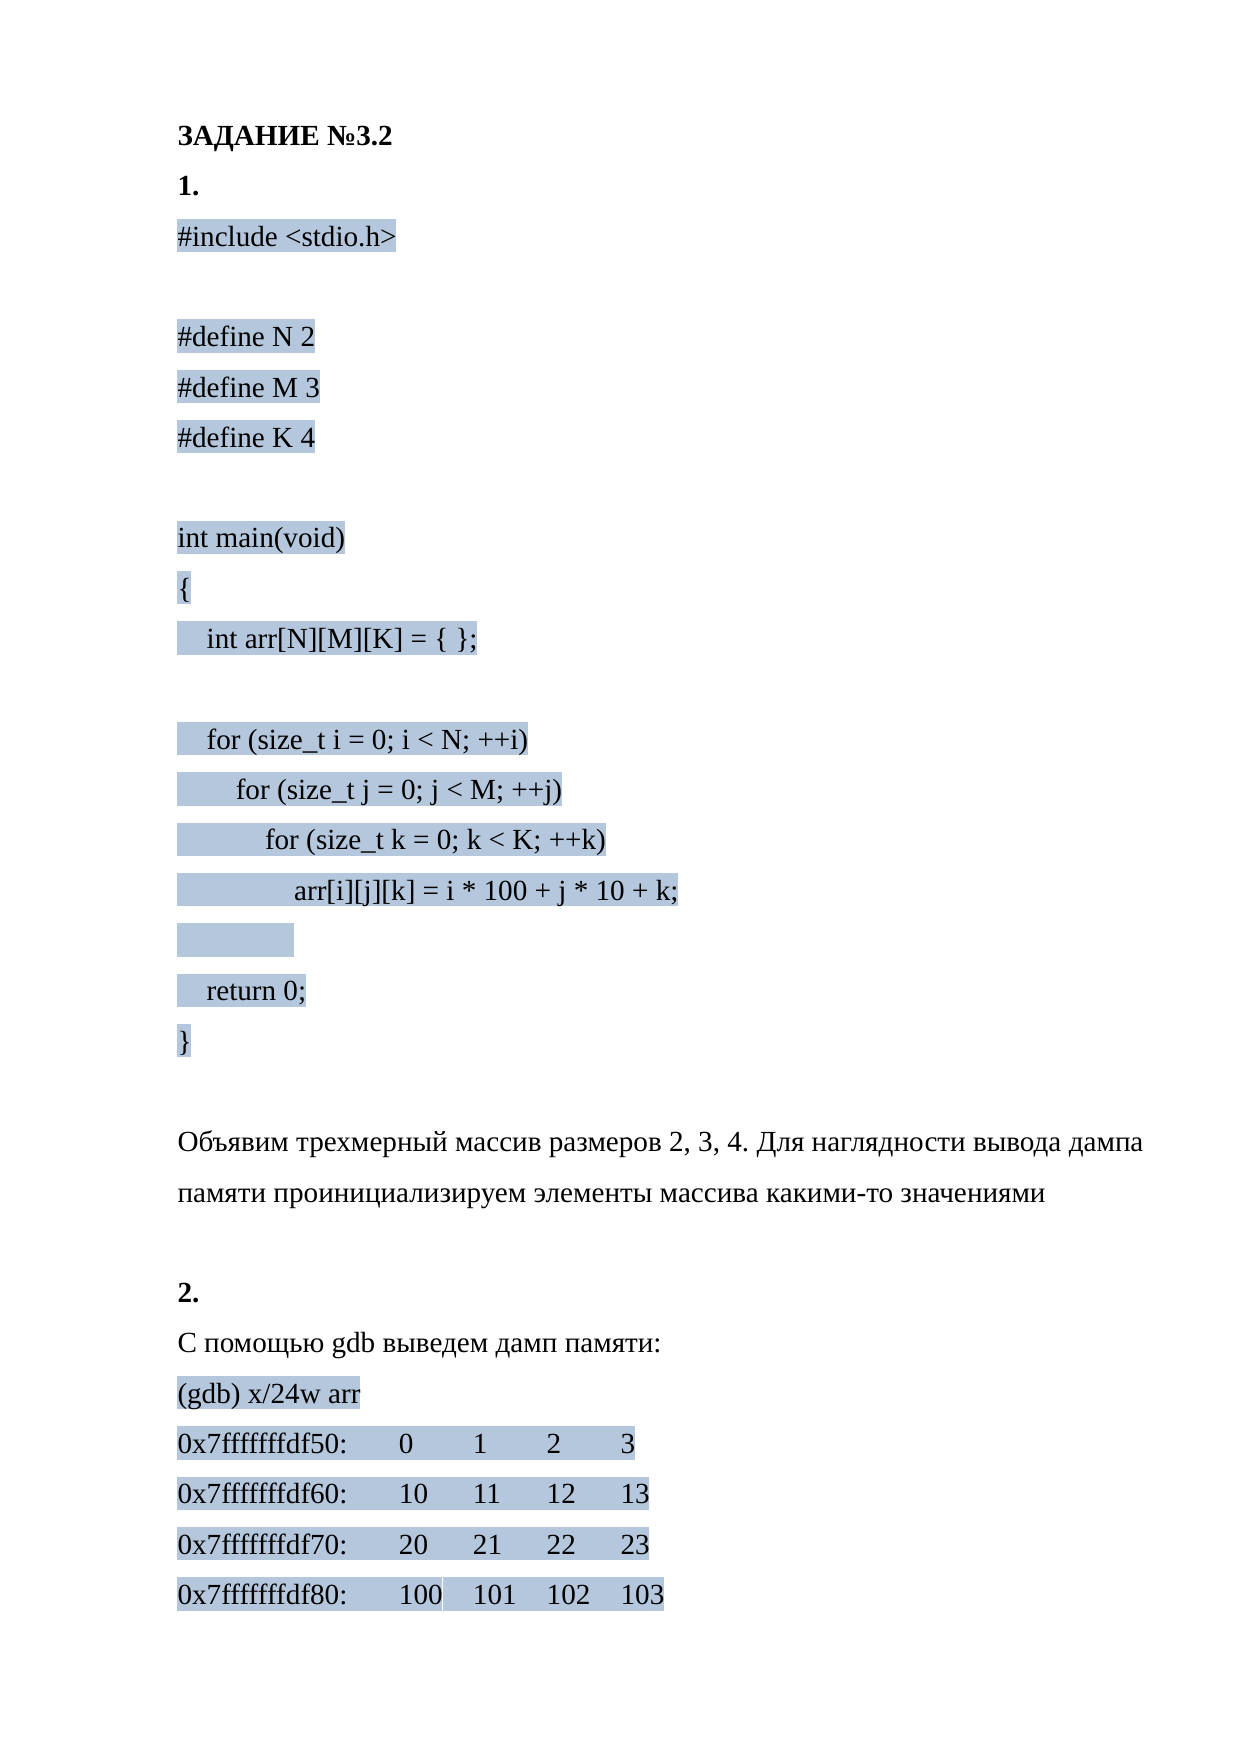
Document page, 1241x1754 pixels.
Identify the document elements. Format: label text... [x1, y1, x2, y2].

text arr[i][j][k] = i * 100 + j * 10 + k; [177, 873, 1181, 906]
text for (size_t i = 0; i < N; ++i) [177, 722, 1181, 755]
text 0x7fffffffdf70: 20 21 22 23 [177, 1527, 1181, 1560]
text } [177, 1024, 1181, 1057]
text 1. [177, 168, 1181, 202]
text 0x7fffffffdf80: 100 101 102 103 [177, 1577, 1181, 1611]
text for (size_t k = 0; k < K; ++k) [177, 822, 1181, 856]
text С помощью gdb выведем дамп памяти: [177, 1326, 1181, 1359]
text ЗАДАНИЕ №3.2 [177, 118, 1181, 152]
text 2. [177, 1275, 1181, 1309]
text #define N 2 [177, 319, 1181, 353]
text { [177, 571, 1181, 604]
text #include <stdio.h> [177, 219, 1181, 252]
text (gdb) x/24w arr [177, 1376, 1181, 1409]
text #define M 3 [177, 370, 1181, 403]
text #define K 4 [177, 420, 1181, 453]
text for (size_t j = 0; j < M; ++j) [177, 772, 1181, 806]
text int arr[N][M][K] = { }; [177, 621, 1181, 655]
text 0x7fffffffdf60: 10 11 12 13 [177, 1477, 1181, 1510]
text Объявим трехмерный массив размеров 2, 3, 4. Для наглядности вывода дампа памяти проинициализируем элементы массива какими-то значениями [177, 1124, 1181, 1208]
text return 0; [177, 973, 1181, 1007]
text int main(void) [177, 521, 1181, 554]
text 0x7fffffffdf50: 0 1 2 3 [177, 1426, 1181, 1460]
